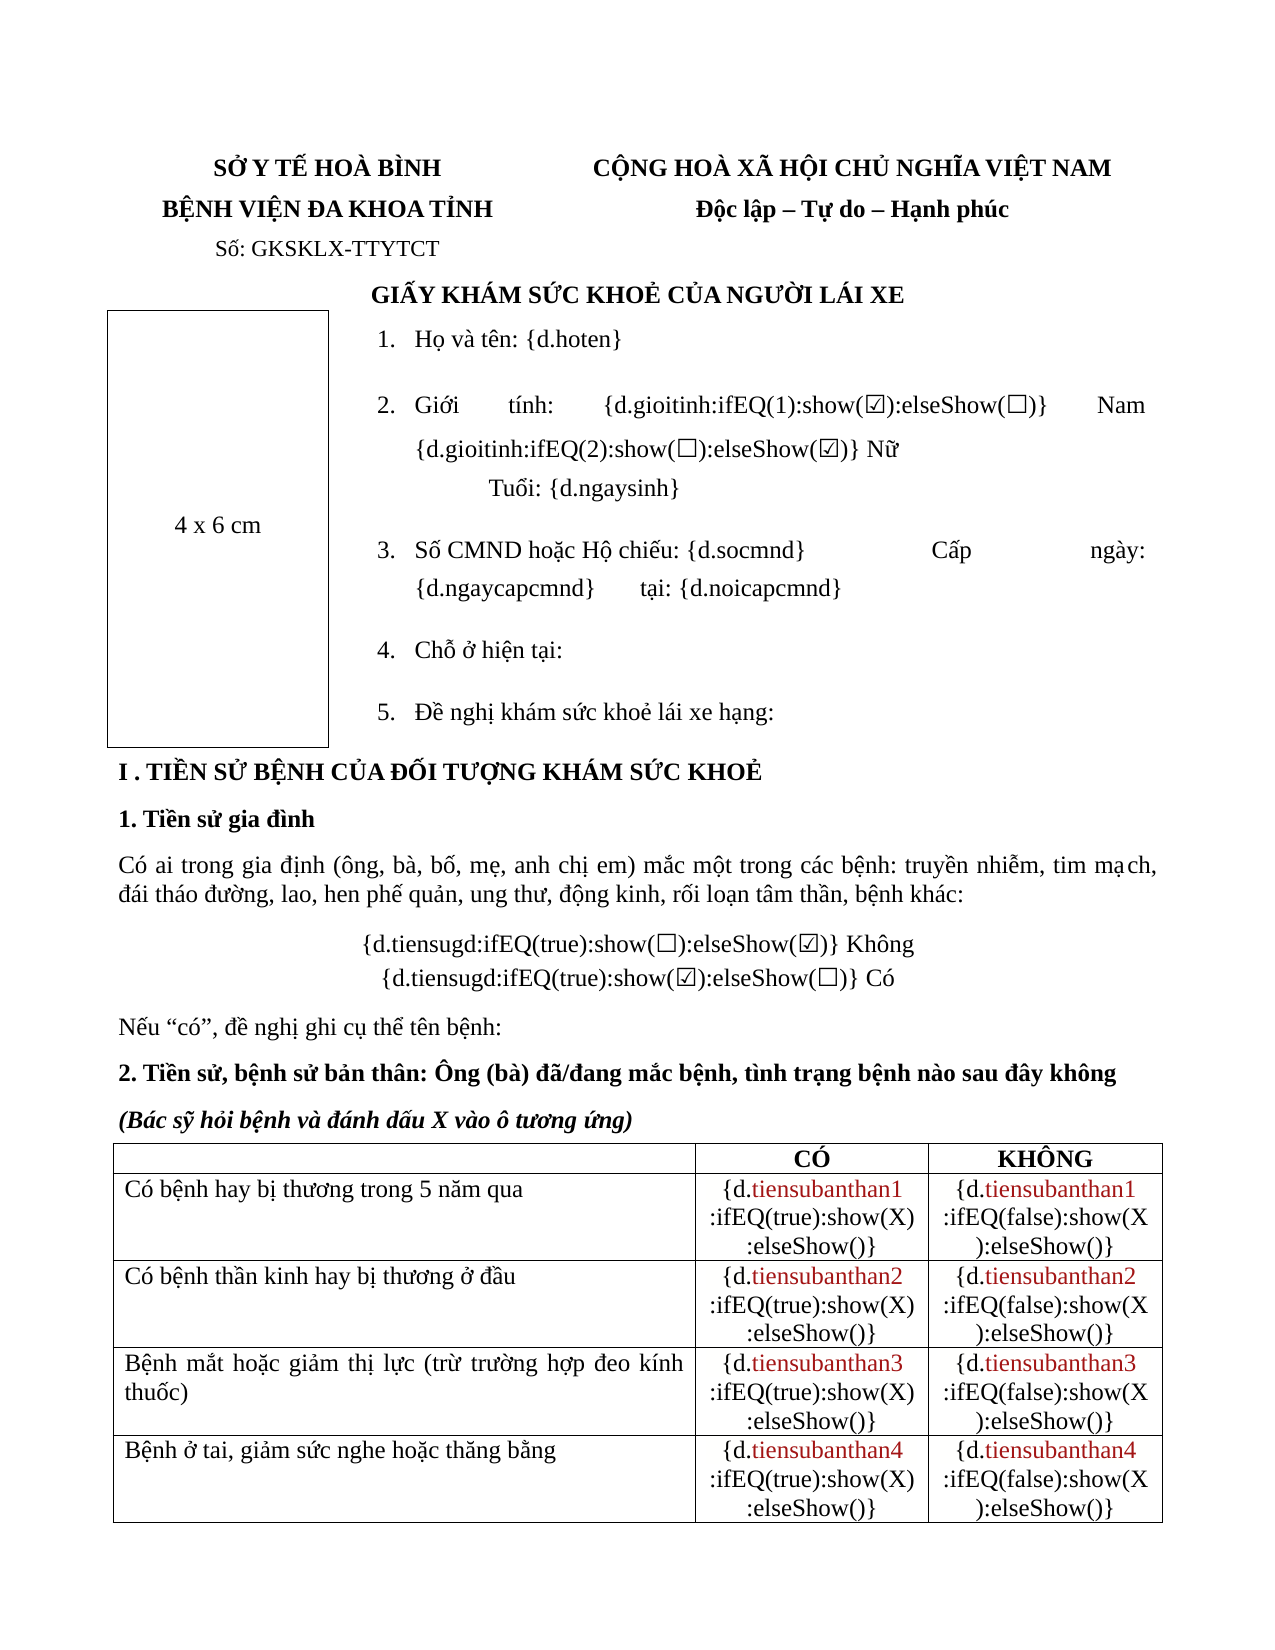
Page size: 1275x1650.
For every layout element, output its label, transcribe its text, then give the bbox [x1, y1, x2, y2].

table_cell {d.tiensubanthan3 :ifEQ(false):show(X):elseShow()} [929, 1348, 1162, 1434]
table_header CỘNG HOÀ XÃ HỘI CHỦ NGHĨA VIỆT NAM Độc lập – Tự do – Hạnh phúc [548, 147, 1157, 280]
text Nếu “có”, đề nghị ghi cụ thể tên bệnh: [118, 1012, 1157, 1041]
table_cell Bệnh mắt hoặc giảm thị lực (trừ trường hợp đeo kính thuốc) [114, 1348, 695, 1434]
table_header SỞ Y TẾ HOÀ BÌNH BỆNH VIỆN ĐA KHOA TỈNH Số: GKSKLX-TTYTCT [107, 147, 548, 280]
text 1. Tiền sử gia đình [118, 804, 1157, 832]
table_cell Có bệnh hay bị thương trong 5 năm qua [114, 1174, 695, 1260]
table_header [114, 1144, 695, 1173]
text (Bác sỹ hỏi bệnh và đánh dấu X vào ô tương ứng) [118, 1105, 1157, 1134]
table_header CÓ [696, 1144, 928, 1173]
text 2. Tiền sử, bệnh sử bản thân: Ông (bà) đã/đang mắc bệnh, tình trạng bệnh nào sau đây không [118, 1058, 1157, 1087]
text Có ai trong gia định (ông, bà, bố, mẹ, anh chị em) mắc một trong các bệnh: truyền nhiễm, tim mạch, đái tháo đường, lao, hen phế quản, ung thư, động kinh, rối loạn tâm thần, bệnh khác: [118, 850, 1157, 908]
table_header Họ và tên: {d.hoten} Giới tính: {d.gioitinh:ifEQ(1):show(☑):elseShow(☐)} Nam {d.gioitinh:ifEQ(2):show(☐):elseShow(☑)} Nữ Tuổi: {d.ngaysinh} Số CMND hoặc Hộ chiếu: {d.socmnd} Cấp ngày: {d.ngaycapcmnd} tại: {d.noicapcmnd} Chỗ ở hiện tại: Đề nghị khám sức khoẻ lái xe hạng: [329, 310, 1157, 747]
table_cell Có bệnh thần kinh hay bị thương ở đầu [114, 1261, 695, 1347]
table_cell {d.tiensubanthan2 :ifEQ(false):show(X):elseShow()} [929, 1261, 1162, 1347]
table_cell {d.tiensubanthan2 :ifEQ(true):show(X):elseShow()} [696, 1261, 928, 1347]
table_cell {d.tiensubanthan1 :ifEQ(false):show(X):elseShow()} [929, 1174, 1162, 1260]
text I . TIỀN SỬ BỆNH CỦA ĐỐI TƯỢNG KHÁM SỨC KHOẺ [118, 757, 1157, 786]
text GIẤY KHÁM SỨC KHOẺ CỦA NGƯỜI LÁI XE [118, 280, 1157, 309]
table_header KHÔNG [929, 1144, 1162, 1173]
table_cell {d.tiensubanthan1 :ifEQ(true):show(X):elseShow()} [696, 1174, 928, 1260]
table_cell {d.tiensubanthan4 :ifEQ(false):show(X):elseShow()} [929, 1436, 1162, 1522]
table_cell Bệnh ở tai, giảm sức nghe hoặc thăng bằng [114, 1436, 695, 1522]
text {d.tiensugd:ifEQ(true):show(☐):elseShow(☑)} Không {d.tiensugd:ifEQ(true):show(☑):elseShow(☐)} Có [118, 926, 1157, 994]
table_cell {d.tiensubanthan3 :ifEQ(true):show(X):elseShow()} [696, 1348, 928, 1434]
table_header 4 x 6 cm [108, 311, 328, 747]
table_cell {d.tiensubanthan4 :ifEQ(true):show(X):elseShow()} [696, 1436, 928, 1522]
